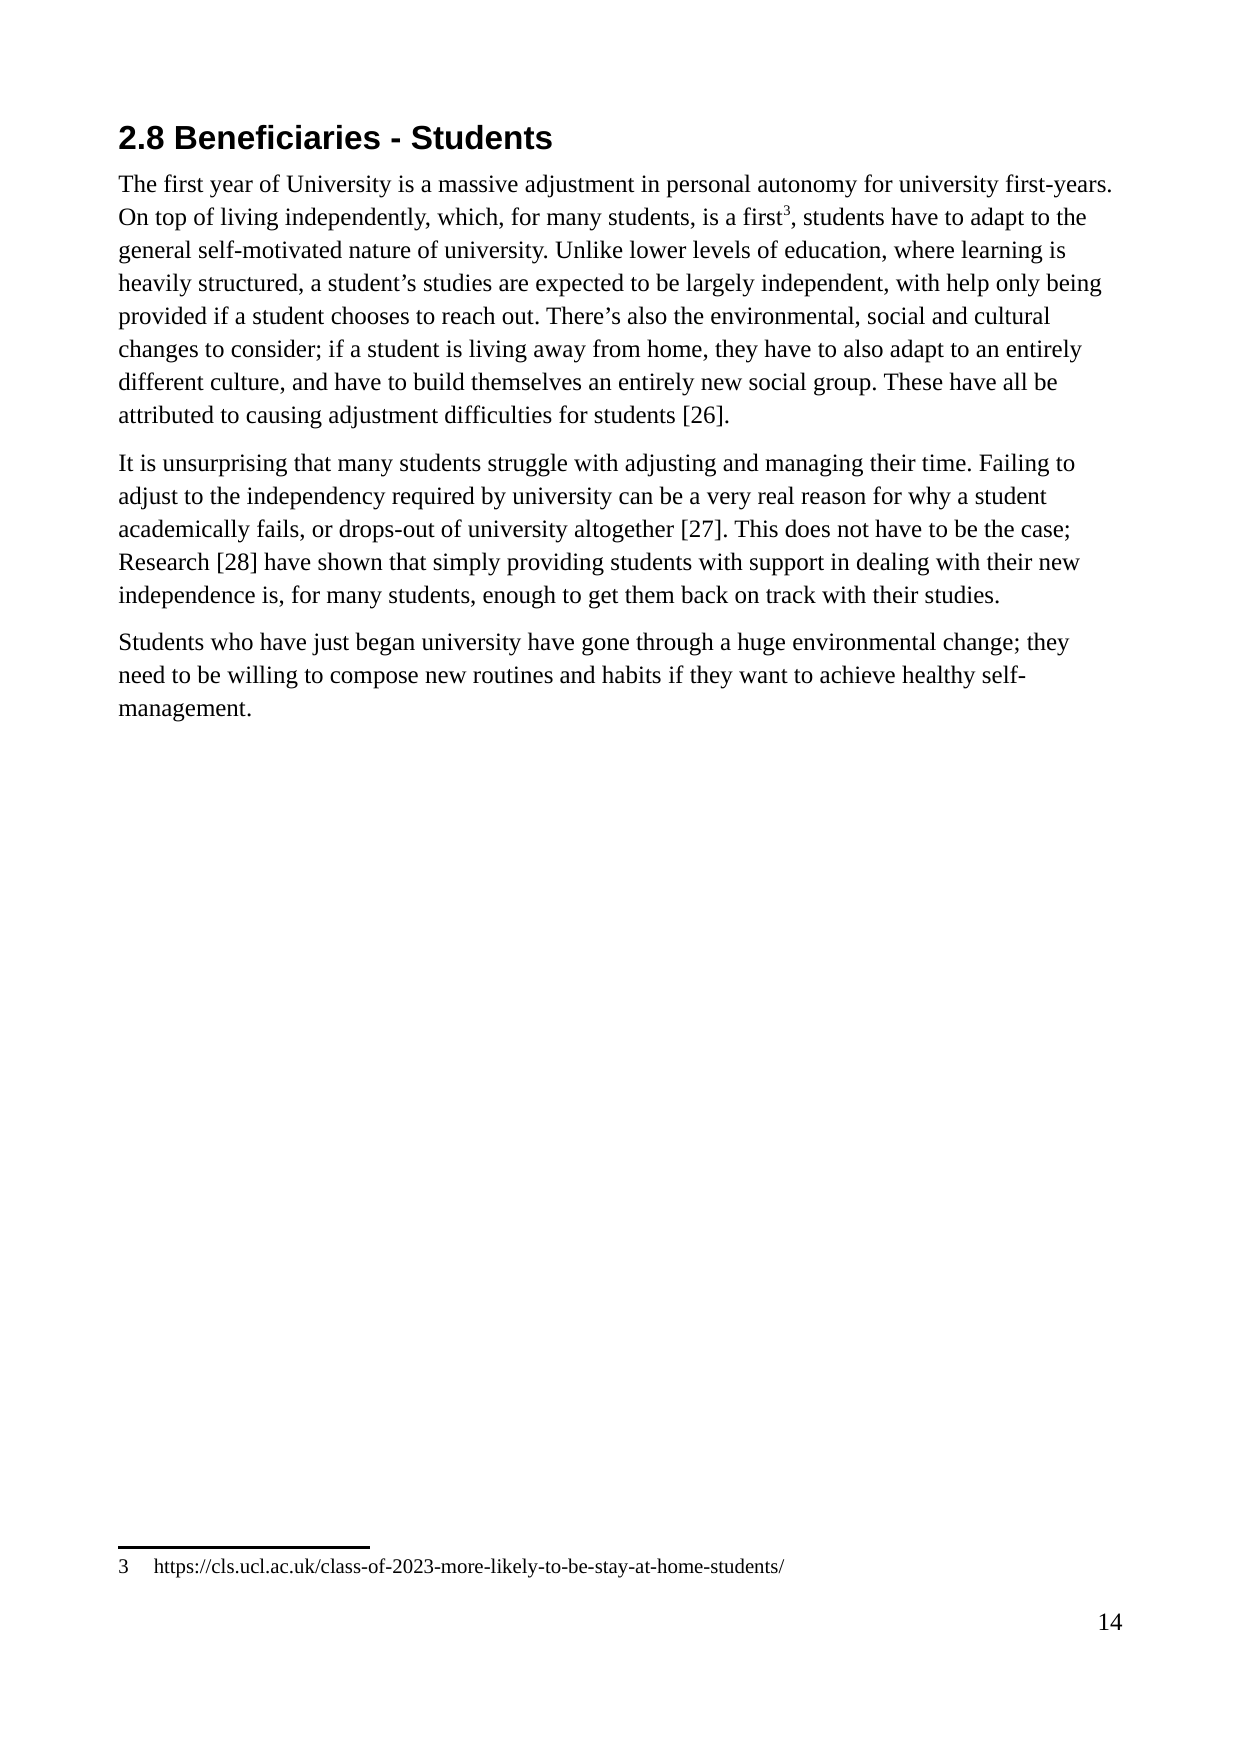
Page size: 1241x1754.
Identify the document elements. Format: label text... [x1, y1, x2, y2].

text Students who have just began university have gone through a huge environmental change; they need to be willing to compose new routines and habits if they want to achieve healthy self-management. [118, 627, 1122, 722]
text The first year of University is a massive adjustment in personal autonomy for university first-years. On top of living independently, which, for many students, is a first, students have to adapt to the general self-motivated nature of university. Unlike lower levels of education, where learning is heavily structured, a student’s studies are expected to be largely independent, with help only being provided if a student chooses to reach out. There’s also the environmental, social and cultural changes to consider; if a student is living away from home, they have to also adapt to an entirely different culture, and have to build themselves an entirely new social group. These have all be attributed to causing adjustment difficulties for students [26]. [118, 169, 1122, 429]
subtitle 2.8 Beneficiaries - Students [118, 118, 1122, 157]
text https://cls.ucl.ac.uk/class-of-2023-more-likely-to-be-stay-at-home-students/ [118, 1553, 1122, 1578]
text It is unsurprising that many students struggle with adjusting and managing their time. Failing to adjust to the independency required by university can be a very real reason for why a student academically fails, or drops-out of university altogether [27]. This does not have to be the case; Research [28] have shown that simply providing students with support in dealing with their new independence is, for many students, enough to get them back on track with their studies. [118, 448, 1122, 609]
